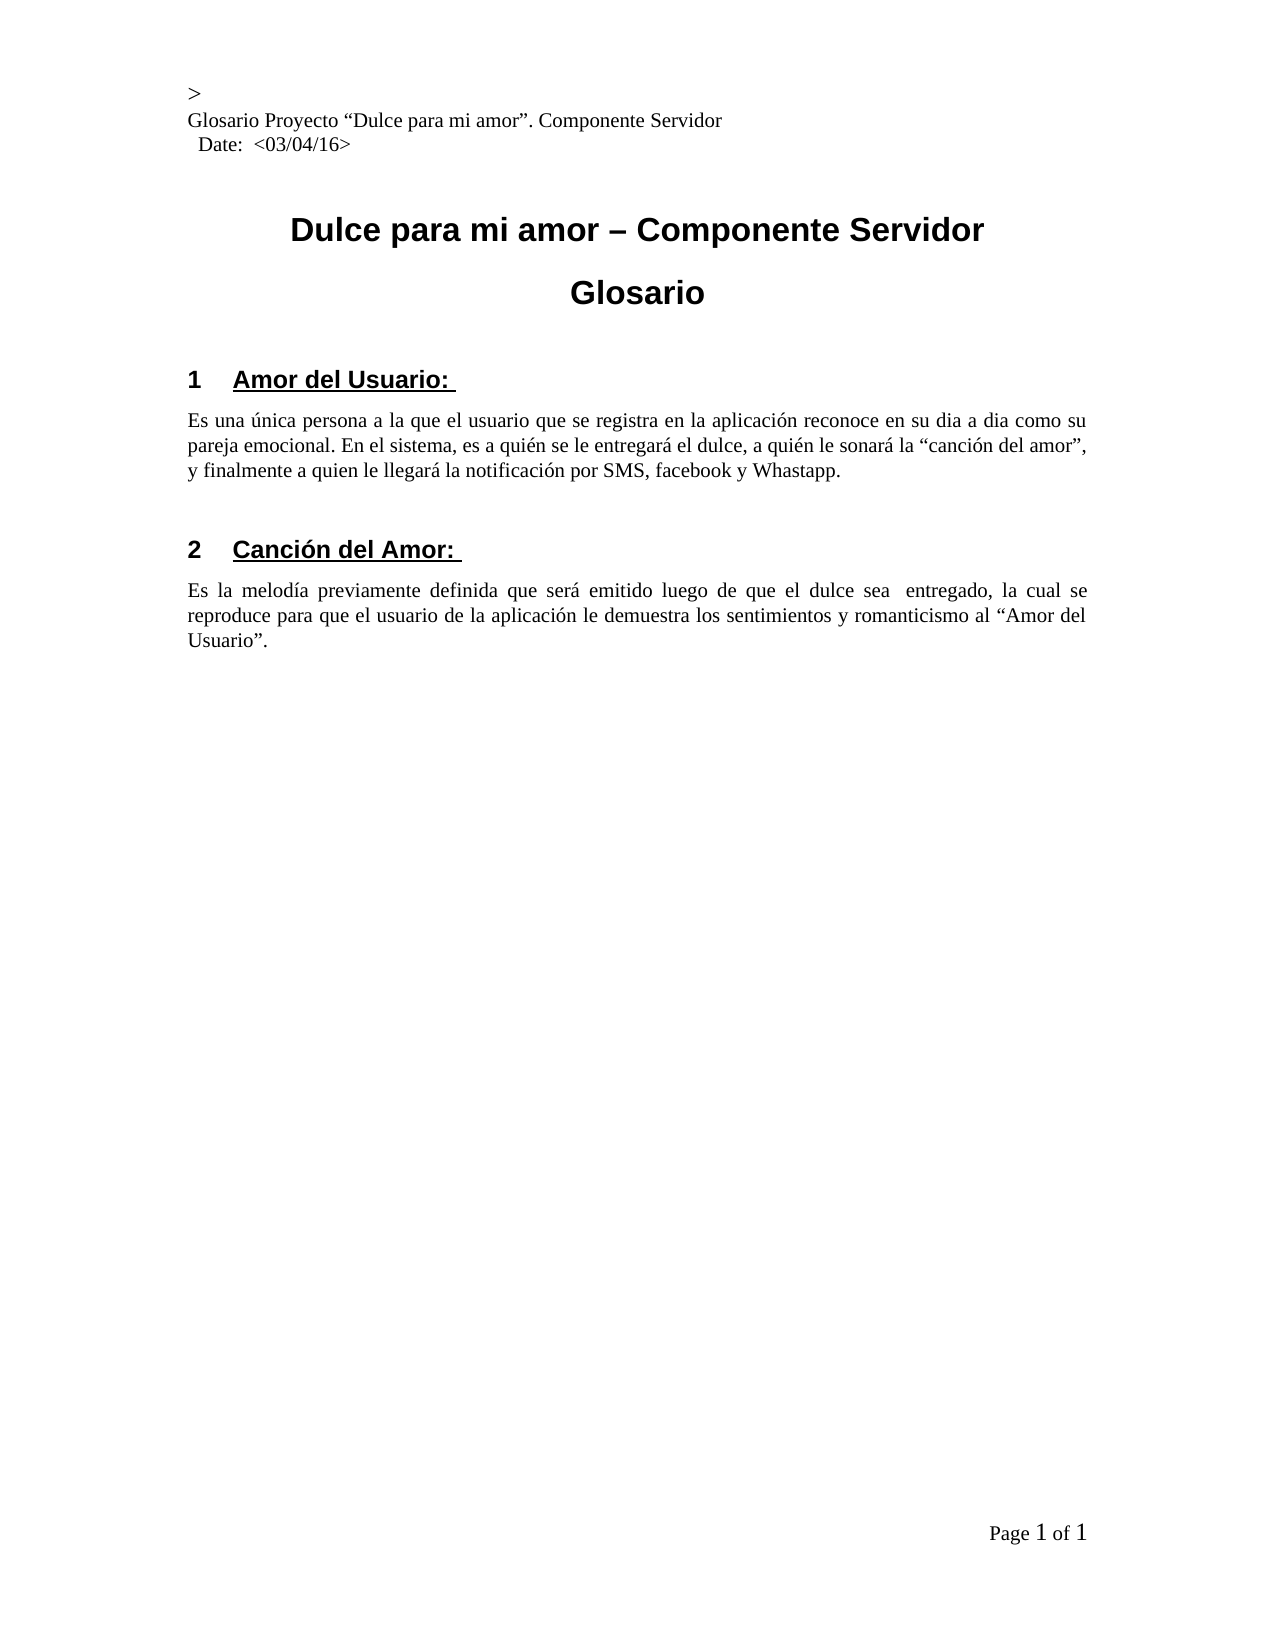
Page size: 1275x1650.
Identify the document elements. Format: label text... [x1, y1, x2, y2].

subtitle Es una única persona a la que el usuario que se registra en la aplicación reconoce en su dia a dia como su pareja emocional. En el sistema, es a quién se le entregará el dulce, a quién le sonará la “canción del amor”, y finalmente a quien le llegará la notificación por SMS, facebook y Whastapp. [187, 407, 1087, 482]
title Glosario [187, 273, 1087, 312]
subtitle Canción del Amor: [187, 535, 1087, 564]
subtitle Amor del Usuario: [187, 365, 1087, 394]
subtitle Es la melodía previamente definida que será emitido luego de que el dulce sea entregado, la cual se reproduce para que el usuario de la aplicación le demuestra los sentimientos y romanticismo al “Amor del Usuario”. [187, 577, 1087, 652]
title Dulce para mi amor – Componente Servidor [187, 210, 1087, 248]
